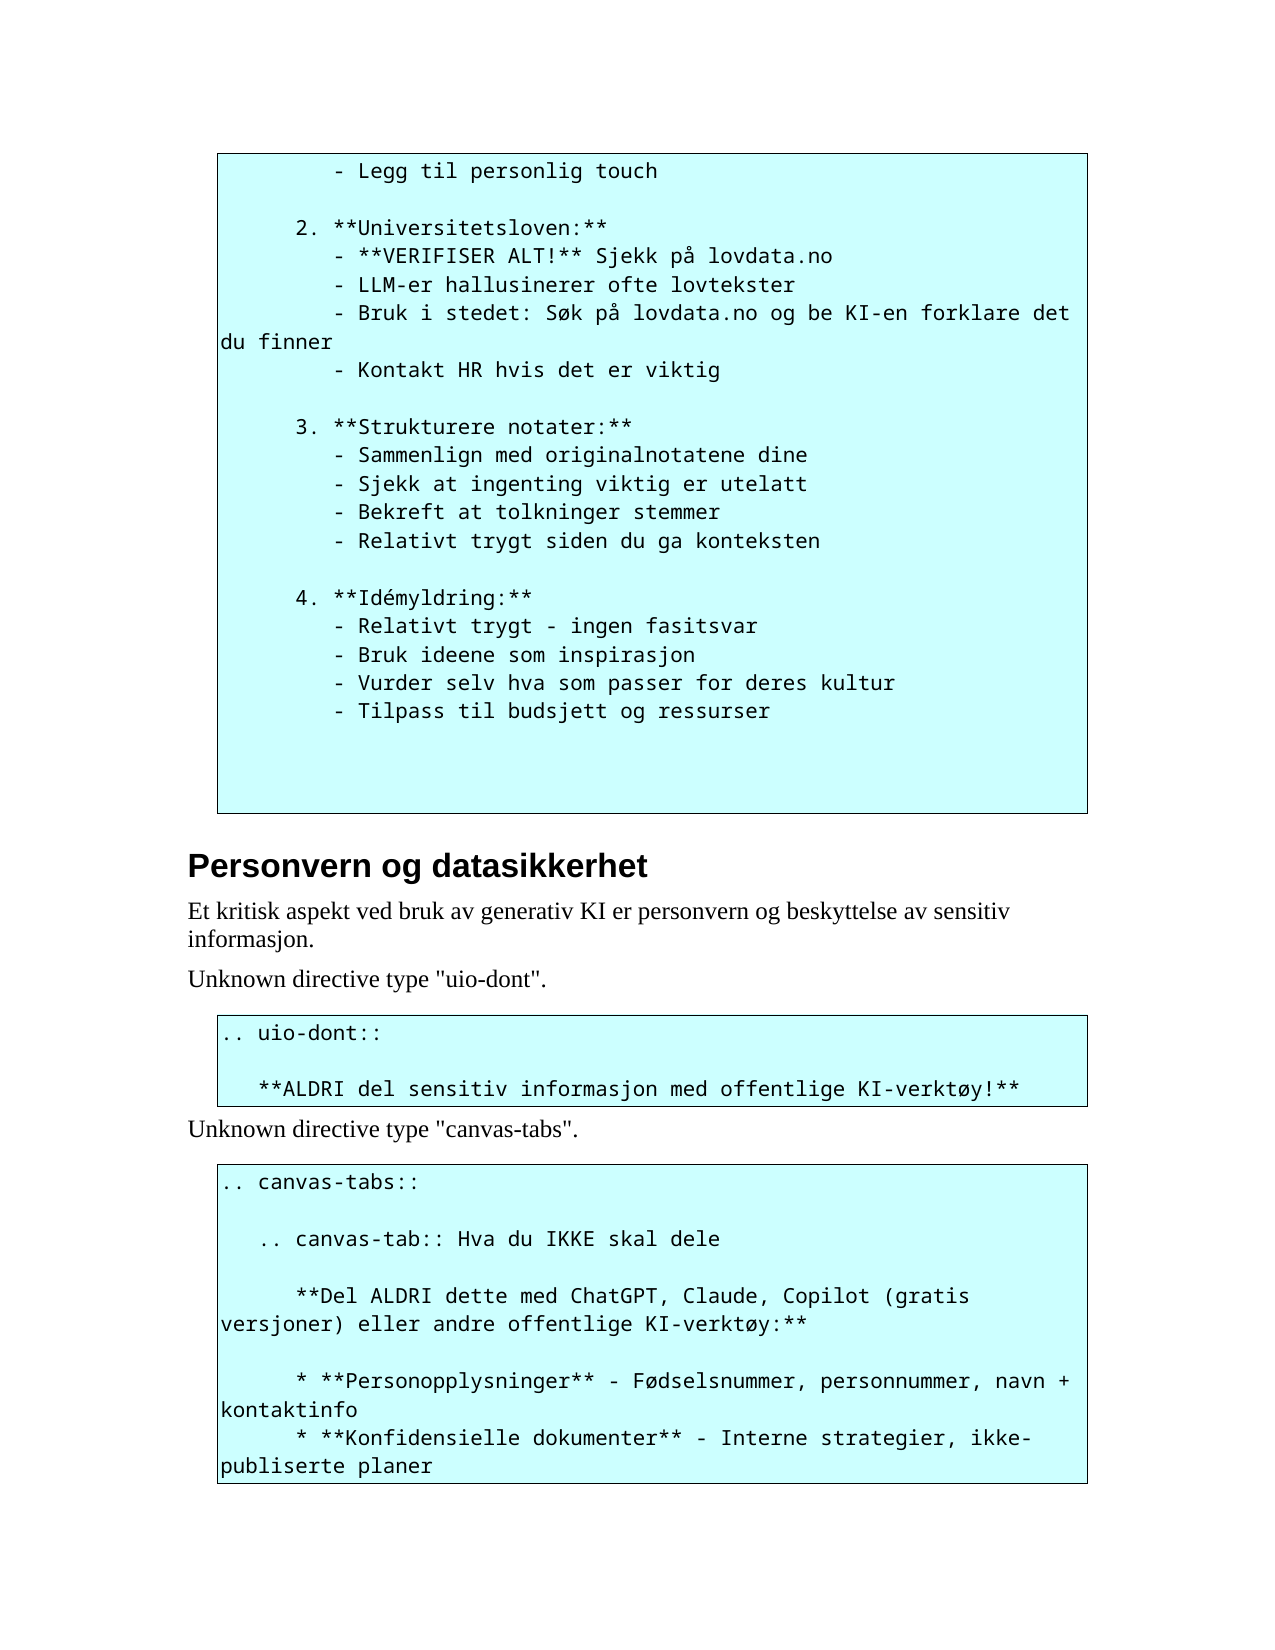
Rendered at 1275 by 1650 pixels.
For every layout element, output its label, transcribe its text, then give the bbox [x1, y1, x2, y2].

text Unknown directive type "uio-dont". [187, 965, 1087, 993]
text Et kritisk aspekt ved bruk av generativ KI er personvern og beskyttelse av sensitiv informasjon. [187, 897, 1087, 953]
text - Legg til personlig touch 2. **Universitetsloven:** - **VERIFISER ALT!** Sjekk på lovdata.no - LLM-er hallusinerer ofte lovtekster - Bruk i stedet: Søk på lovdata.no og be KI-en forklare det du finner - Kontakt HR hvis det er viktig 3. **Strukturere notater:** - Sammenlign med originalnotatene dine - Sjekk at ingenting viktig er utelatt - Bekreft at tolkninger stemmer - Relativt trygt siden du ga konteksten 4. **Idémyldring:** - Relativt trygt - ingen fasitsvar - Bruk ideene som inspirasjon - Vurder selv hva som passer for deres kultur - Tilpass til budsjett og ressurser [218, 154, 1087, 813]
text .. canvas-tabs:: .. canvas-tab:: Hva du IKKE skal dele **Del ALDRI dette med ChatGPT, Claude, Copilot (gratis versjoner) eller andre offentlige KI-verktøy:** * **Personopplysninger** - Fødselsnummer, personnummer, navn + kontaktinfo * **Konfidensielle dokumenter** - Interne strategier, ikke-publiserte planer [218, 1165, 1087, 1483]
text .. uio-dont:: **ALDRI del sensitiv informasjon med offentlige KI-verktøy!** [218, 1016, 1087, 1106]
text Unknown directive type "canvas-tabs". [187, 1115, 1087, 1143]
subtitle Personvern og datasikkerhet [187, 847, 1087, 885]
